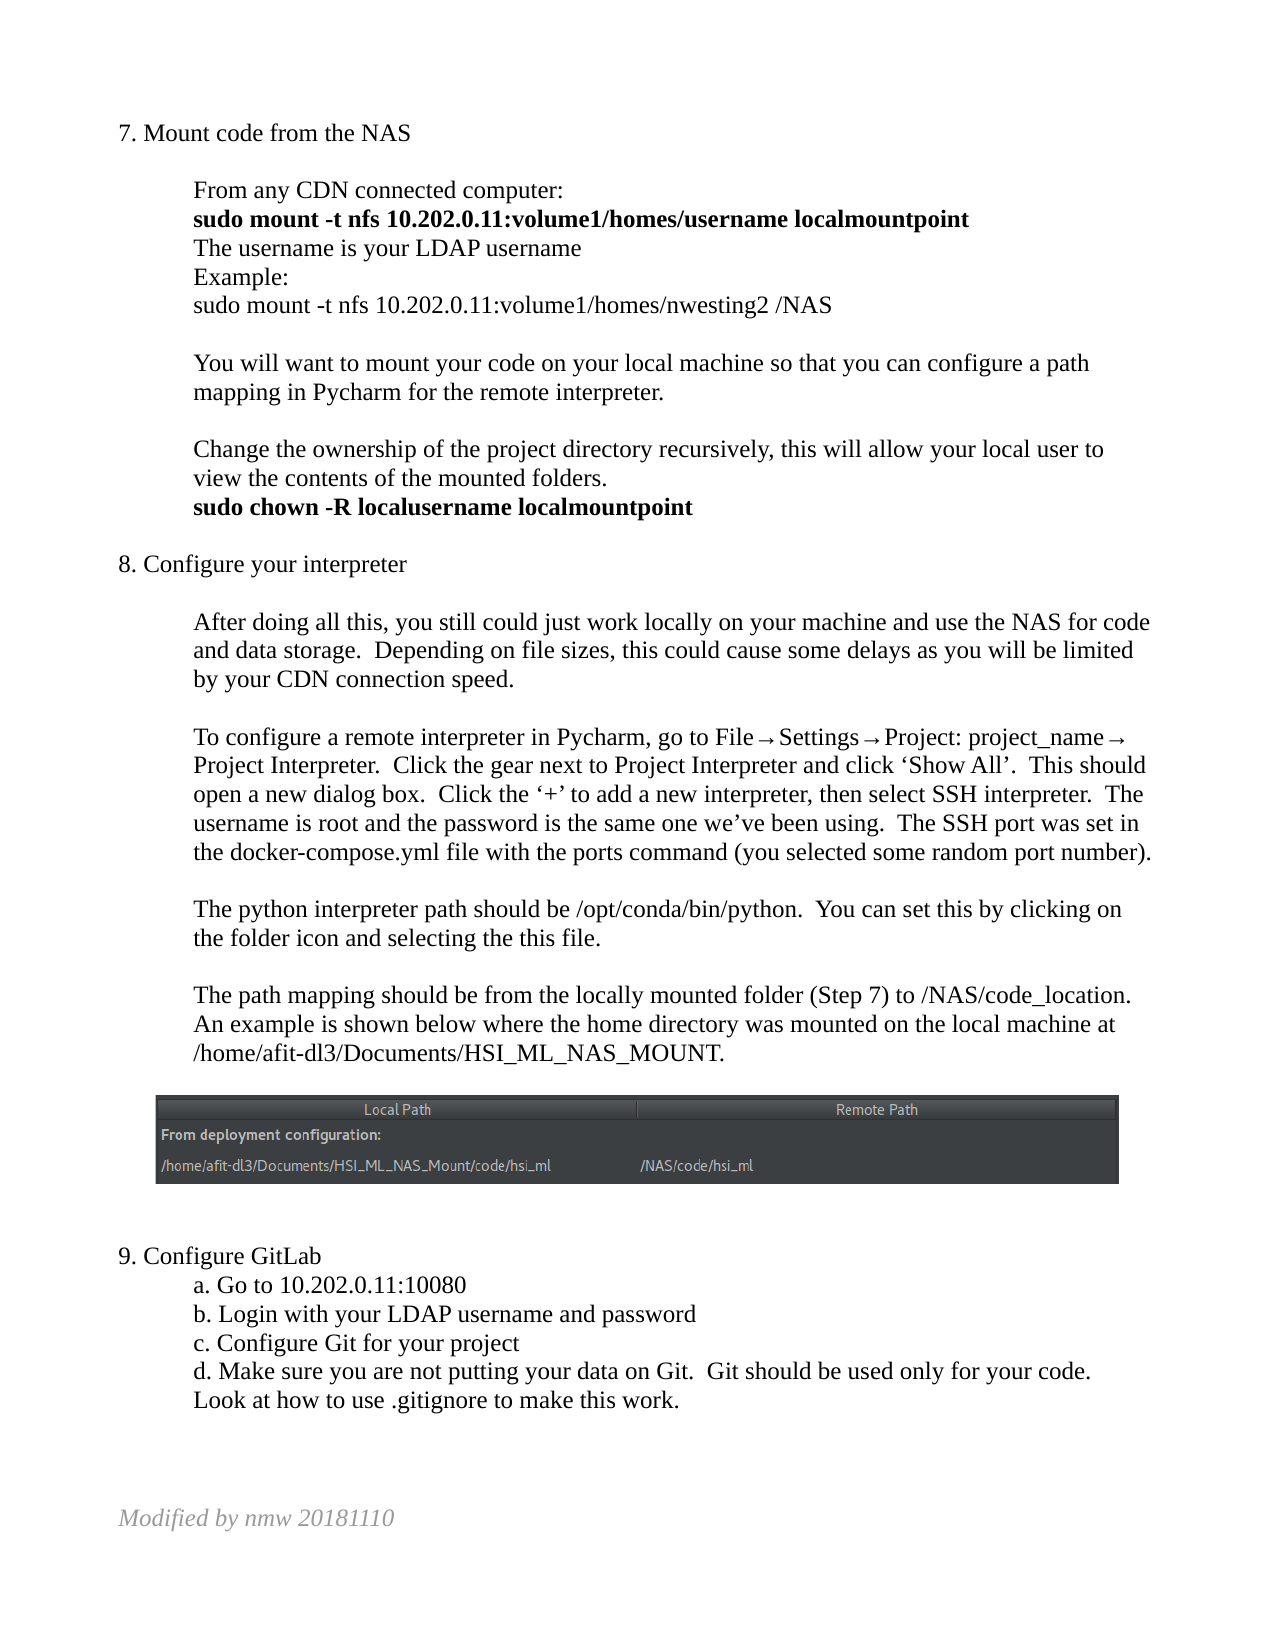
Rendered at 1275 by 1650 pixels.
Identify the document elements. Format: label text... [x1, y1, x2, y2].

text The python interpreter path should be /opt/conda/bin/python. You can set this by clicking on the folder icon and selecting the this file. [193, 894, 1157, 952]
text The username is your LDAP username [193, 233, 1157, 262]
text 7. Mount code from the NAS [118, 118, 1157, 147]
text d. Make sure you are not putting your data on Git. Git should be used only for your code. Look at how to use .gitignore to make this work. [193, 1356, 1157, 1414]
text sudo chown -R localusername localmountpoint [193, 492, 1157, 521]
text 8. Configure your interpreter [118, 549, 1157, 578]
text sudo mount -t nfs 10.202.0.11:volume1/homes/username localmountpoint [193, 204, 1157, 233]
text The path mapping should be from the locally mounted folder (Step 7) to /NAS/code_location. An example is shown below where the home directory was mounted on the local machine at /home/afit-dl3/Documents/HSI_ML_NAS_MOUNT. [193, 981, 1157, 1067]
text 9. Configure GitLab [118, 1241, 1157, 1270]
text After doing all this, you still could just work locally on your machine and use the NAS for code and data storage. Depending on file sizes, this could cause some delays as you will be limited by your CDN connection speed. [193, 607, 1157, 693]
text sudo mount -t nfs 10.202.0.11:volume1/homes/nwesting2 /NAS [193, 291, 1157, 319]
text You will want to mount your code on your local machine so that you can configure a path mapping in Pycharm for the remote interpreter. [193, 348, 1157, 406]
picture [155, 1095, 1119, 1184]
text To configure a remote interpreter in Pycharm, go to File→Settings→Project: project_name→ Project Interpreter. Click the gear next to Project Interpreter and click ‘Show All’. This should open a new dialog box. Click the ‘+’ to add a new interpreter, then select SSH interpreter. The username is root and the password is the same one we’ve been using. The SSH port was set in the docker-compose.yml file with the ports command (you selected some random port number). [193, 722, 1157, 866]
text Example: [193, 262, 1157, 291]
text From any CDN connected computer: [193, 176, 1157, 204]
text b. Login with your LDAP username and password [193, 1299, 1157, 1328]
text a. Go to 10.202.0.11:10080 [193, 1270, 1157, 1299]
text Change the ownership of the project directory recursively, this will allow your local user to view the contents of the mounted folders. [193, 434, 1157, 492]
text c. Configure Git for your project [193, 1328, 1157, 1356]
